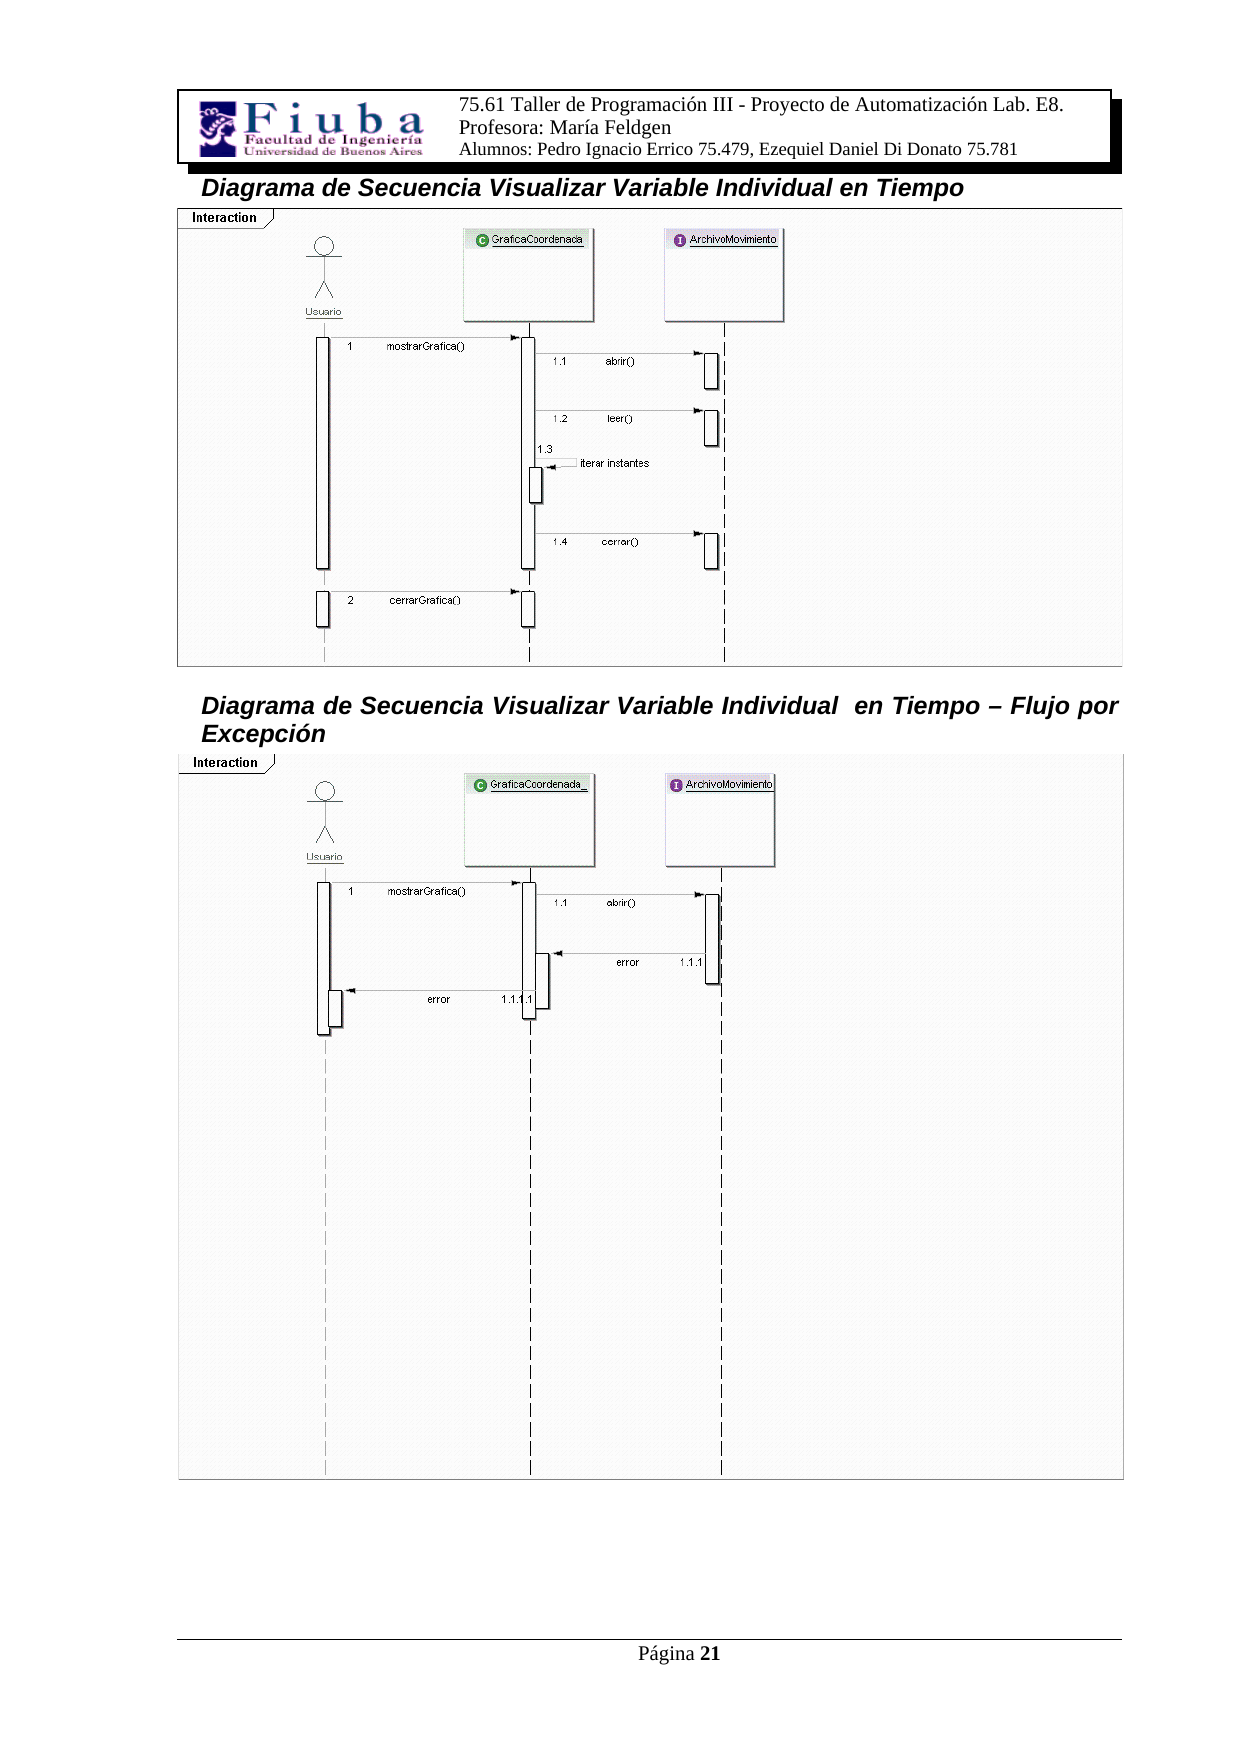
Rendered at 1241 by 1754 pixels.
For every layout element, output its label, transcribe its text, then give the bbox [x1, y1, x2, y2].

picture [196, 100, 431, 157]
subtitle Diagrama de Secuencia Visualizar Variable Individual en Tiempo [177, 174, 1122, 202]
picture [178, 754, 1124, 1480]
subtitle Diagrama de Secuencia Visualizar Variable Individual en Tiempo – Flujo por Excepción [177, 692, 1122, 748]
picture [177, 208, 1123, 667]
